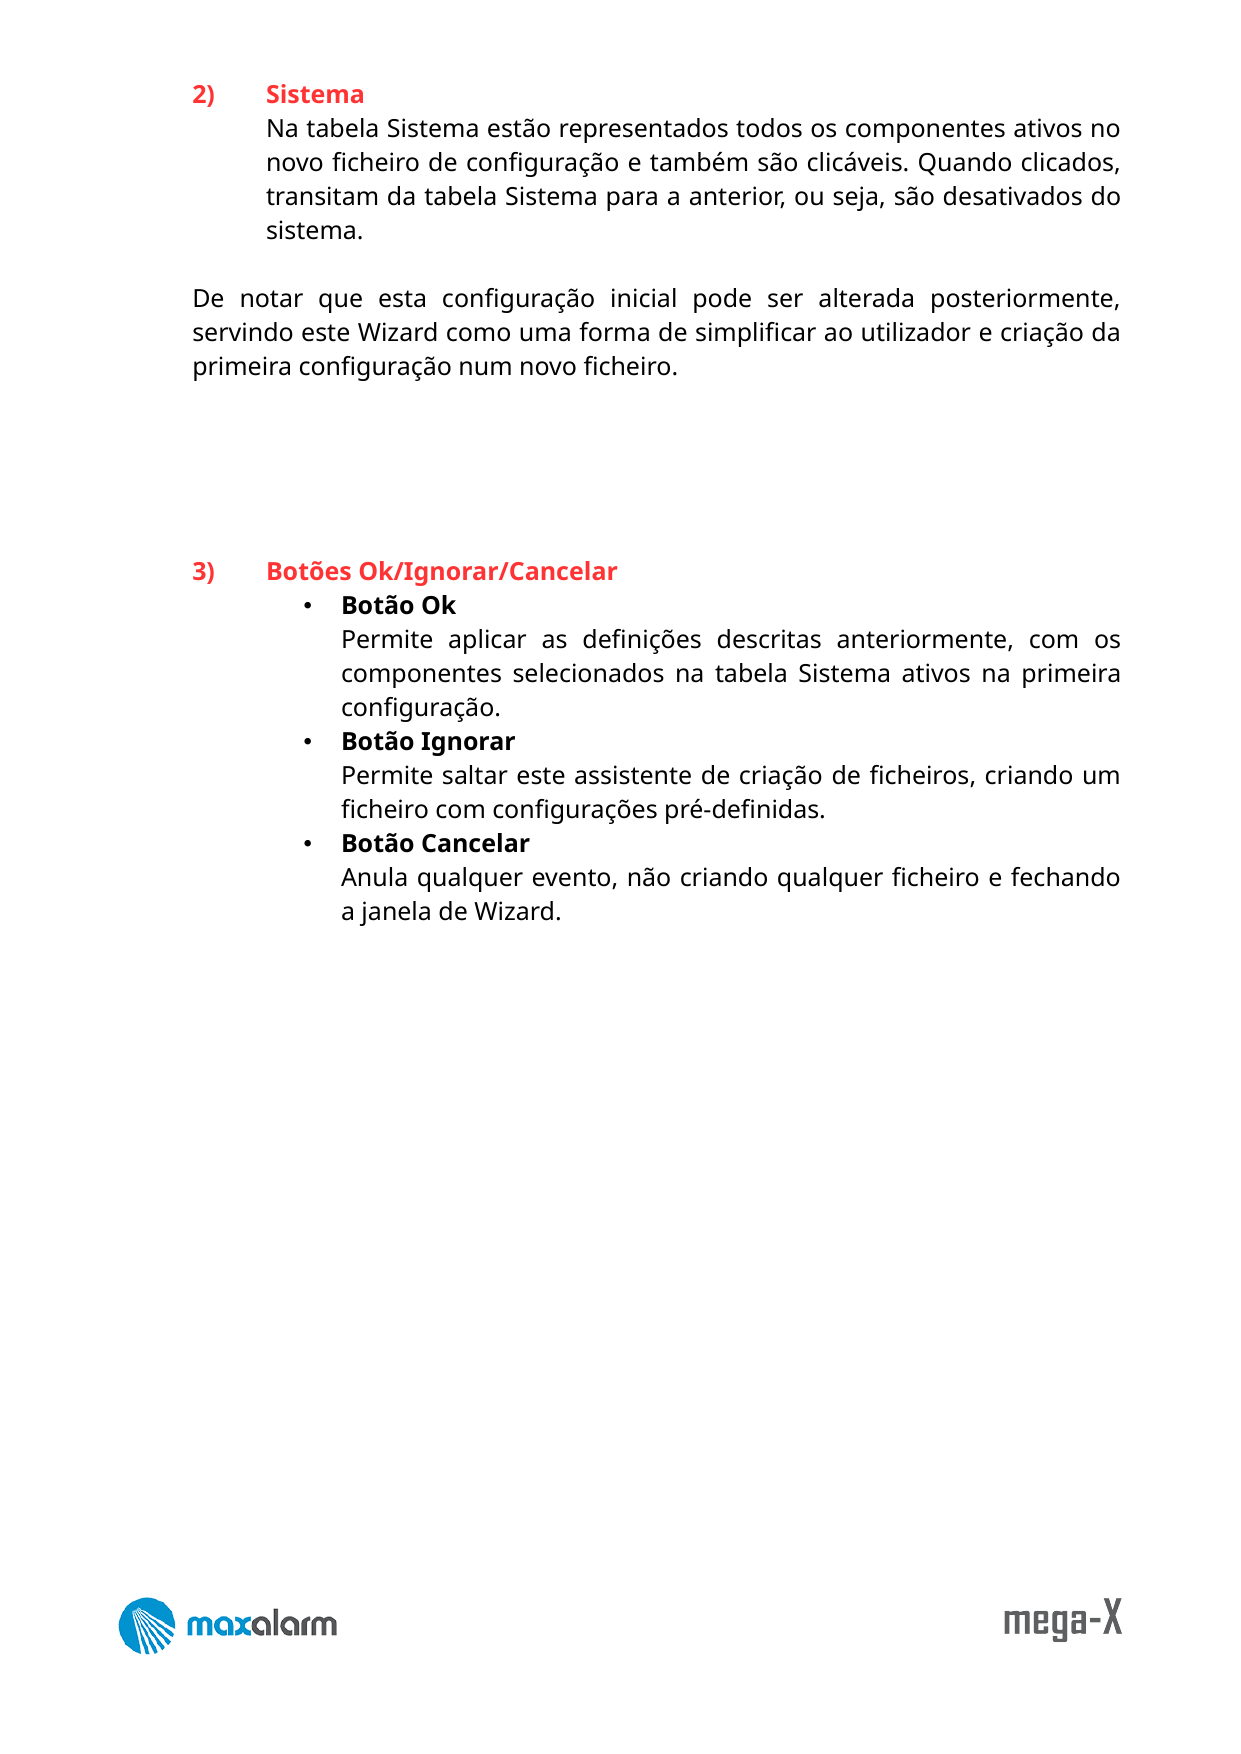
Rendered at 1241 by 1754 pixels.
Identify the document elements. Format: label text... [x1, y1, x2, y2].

picture [998, 1595, 1126, 1645]
picture [117, 1593, 339, 1663]
list Botão Cancelar [303, 826, 1122, 860]
list Botão Ignorar [303, 724, 1122, 758]
list Permite saltar este assistente de criação de ficheiros, criando um ficheiro com configurações pré-definidas. [303, 758, 1122, 826]
list Botão Ok [303, 587, 1122, 622]
list Permite aplicar as definições descritas anteriormente, com os componentes selecionados na tabela Sistema ativos na primeira configuração. [303, 622, 1122, 724]
list Botões Ok/Ignorar/Cancelar [192, 553, 1122, 587]
text Na tabela Sistema estão representados todos os componentes ativos no novo ficheiro de configuração e também são clicáveis. Quando clicados, transitam da tabela Sistema para a anterior, ou seja, são desativados do sistema. [266, 111, 1122, 247]
text De notar que esta configuração inicial pode ser alterada posteriormente, servindo este Wizard como uma forma de simplificar ao utilizador e criação da primeira configuração num novo ficheiro. [192, 281, 1122, 383]
list Anula qualquer evento, não criando qualquer ficheiro e fechando a janela de Wizard. [303, 860, 1122, 928]
list Sistema [192, 77, 1122, 111]
